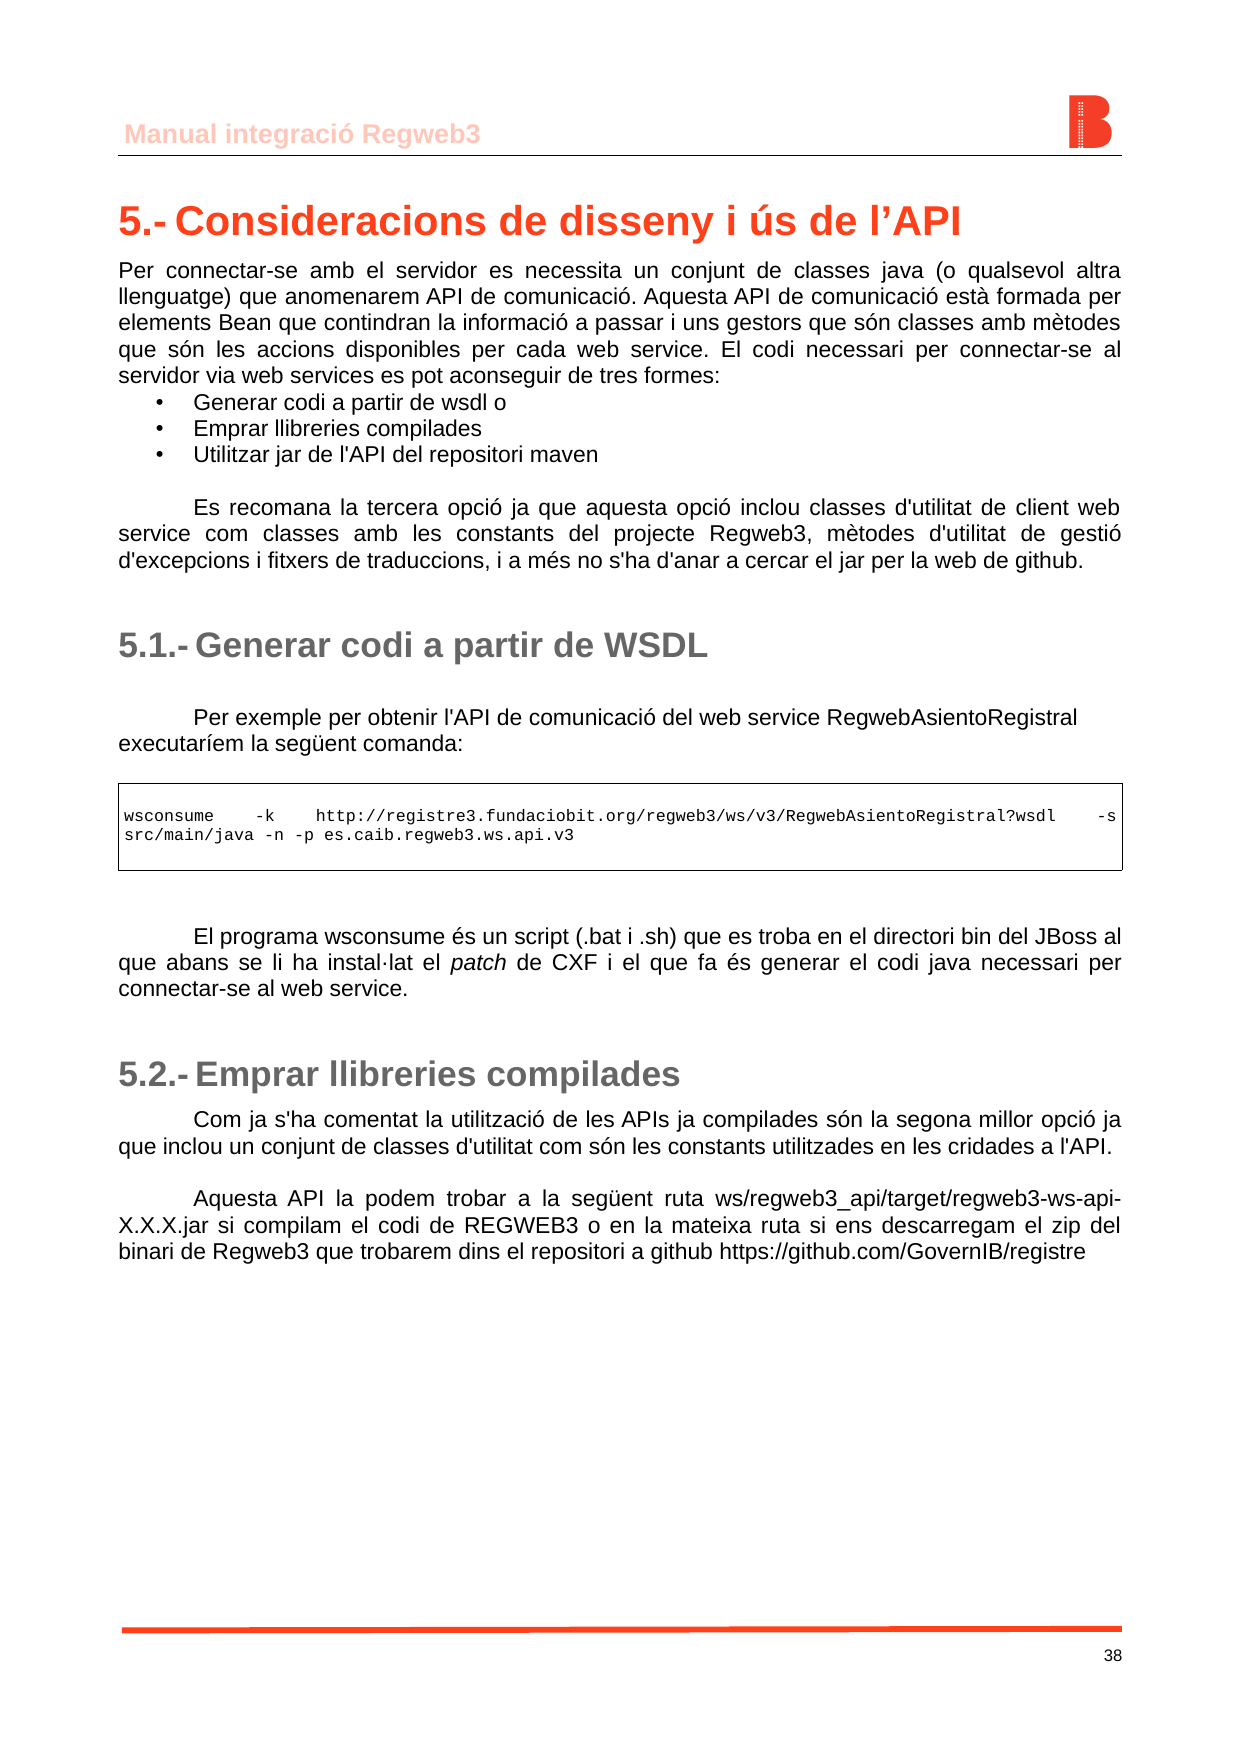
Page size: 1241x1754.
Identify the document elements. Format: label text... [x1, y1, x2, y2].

subtitle Consideracions de disseny i ús de l’API [118, 196, 1122, 244]
list Emprar llibreries compilades [156, 415, 1122, 441]
table_header wsconsume -k http://registre3.fundaciobit.org/regweb3/ws/v3/RegwebAsientoRegistral?wsdl -s src/main/java -n -p es.caib.regweb3.ws.api.v3 [119, 784, 1122, 870]
text El programa wsconsume és un script (.bat i .sh) que es troba en el directori bin del JBoss al que abans se li ha instal·lat el patch de CXF i el que fa és generar el codi java necessari per connectar-se al web service. [118, 923, 1122, 1002]
subtitle Generar codi a partir de WSDL [118, 624, 1122, 665]
list Generar codi a partir de wsdl o [156, 388, 1122, 415]
text Per exemple per obtenir l'API de comunicació del web service RegwebAsientoRegistral executaríem la següent comanda: [118, 704, 1122, 757]
list Utilitzar jar de l'API del repositori maven [156, 441, 1122, 467]
text Com ja s'ha comentat la utilització de les APIs ja compilades són la segona millor opció ja que inclou un conjunt de classes d'utilitat com són les constants utilitzades en les cridades a l'API. [118, 1106, 1122, 1159]
text Per connectar-se amb el servidor es necessita un conjunt de classes java (o qualsevol altra llenguatge) que anomenarem API de comunicació. Aquesta API de comunicació està formada per elements Bean que contindran la informació a passar i uns gestors que són classes amb mètodes que són les accions disponibles per cada web service. El codi necessari per connectar-se al servidor via web services es pot aconseguir de tres formes: [118, 257, 1122, 388]
text Aquesta API la podem trobar a la següent ruta ws/regweb3_api/target/regweb3-ws-api-X.X.X.jar si compilam el codi de REGWEB3 o en la mateixa ruta si ens descarregam el zip del binari de Regweb3 que trobarem dins el repositori a github https://github.com/GovernIB/registre [118, 1185, 1122, 1264]
picture [1063, 94, 1117, 150]
text Es recomana la tercera opció ja que aquesta opció inclou classes d'utilitat de client web service com classes amb les constants del projecte Regweb3, mètodes d'utilitat de gestió d'excepcions i fitxers de traduccions, i a més no s'ha d'anar a cercar el jar per la web de github. [118, 494, 1122, 573]
subtitle Emprar llibreries compilades [118, 1053, 1122, 1094]
